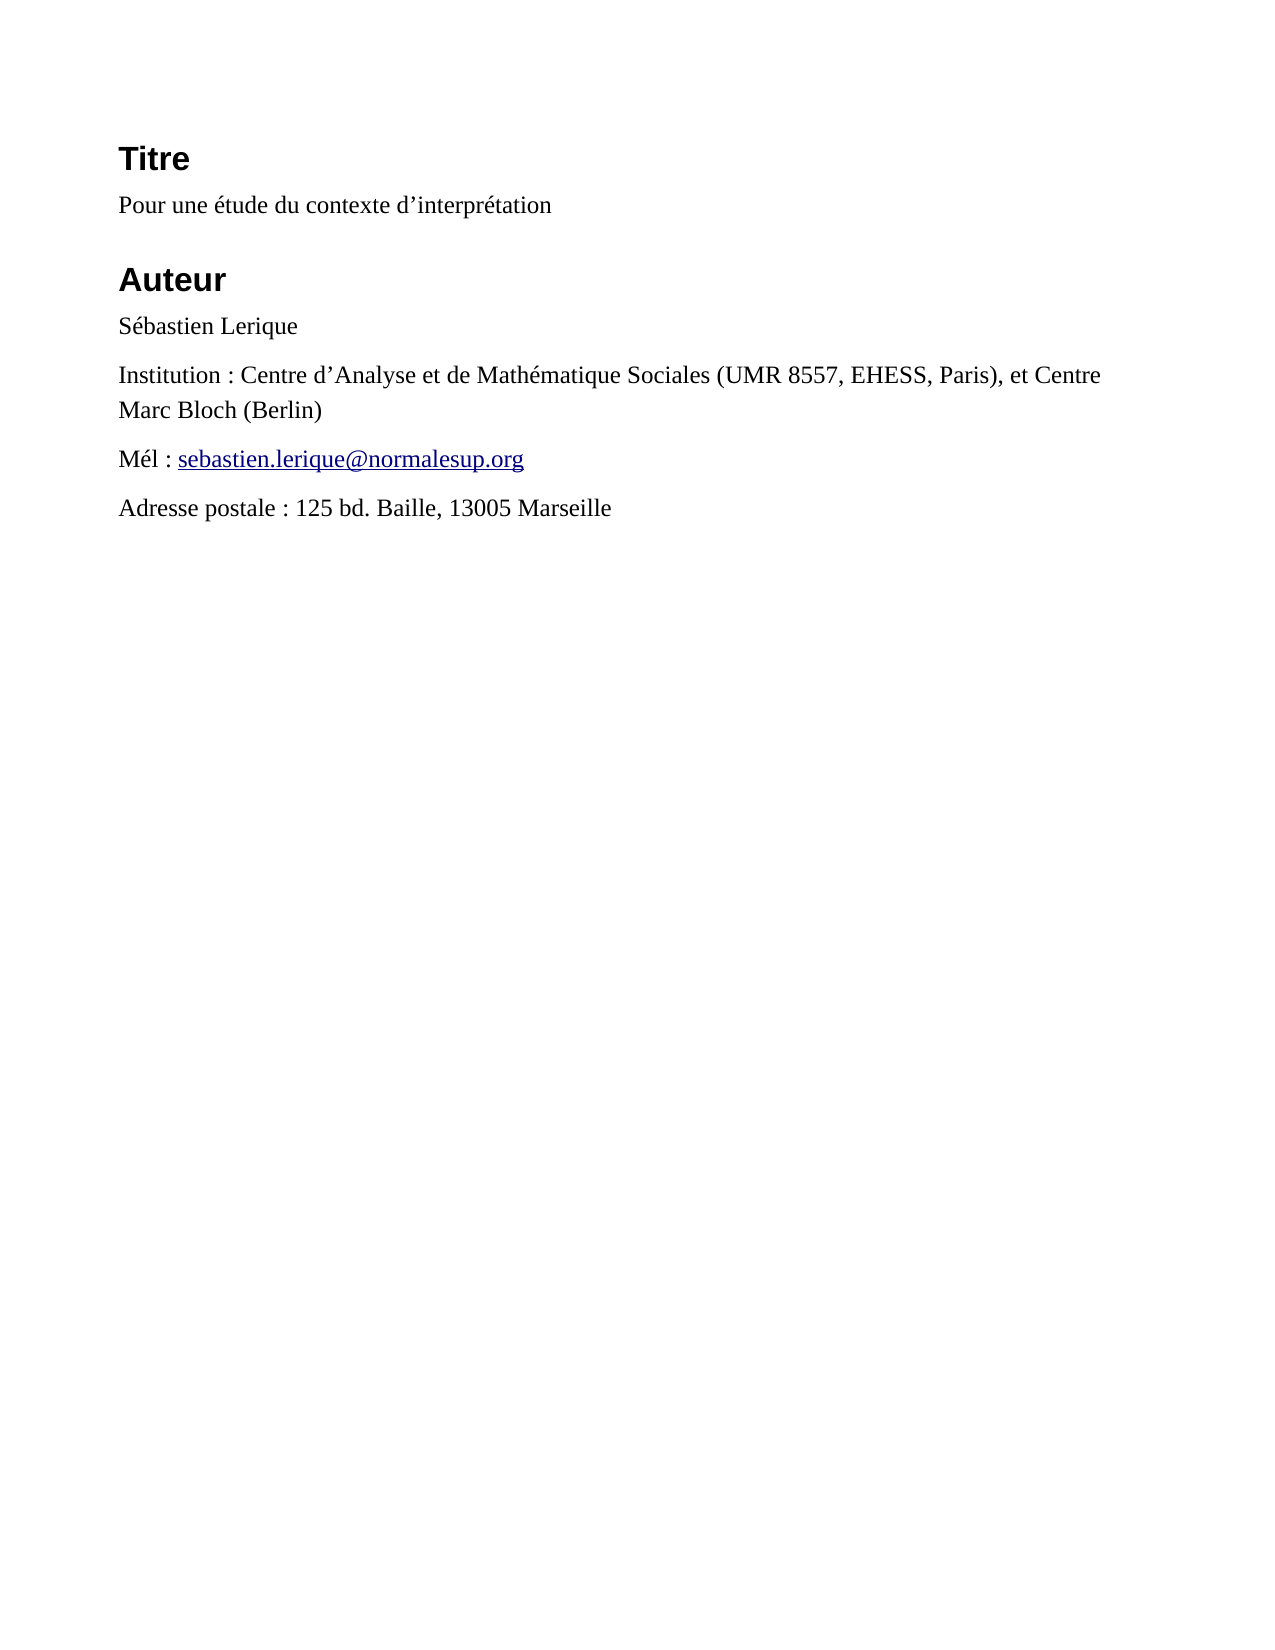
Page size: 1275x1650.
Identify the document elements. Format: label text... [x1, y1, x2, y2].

text Sébastien Lerique [118, 311, 1157, 340]
text Mél : sebastien.lerique@normalesup.org [118, 444, 1157, 472]
subtitle Auteur [118, 260, 1157, 299]
text Adresse postale : 125 bd. Baille, 13005 Marseille [118, 493, 1157, 522]
text Institution : Centre d’Analyse et de Mathématique Sociales (UMR 8557, EHESS, Paris), et Centre Marc Bloch (Berlin) [118, 360, 1157, 423]
text Pour une étude du contexte d’interprétation [118, 190, 1157, 219]
subtitle Titre [118, 139, 1157, 178]
